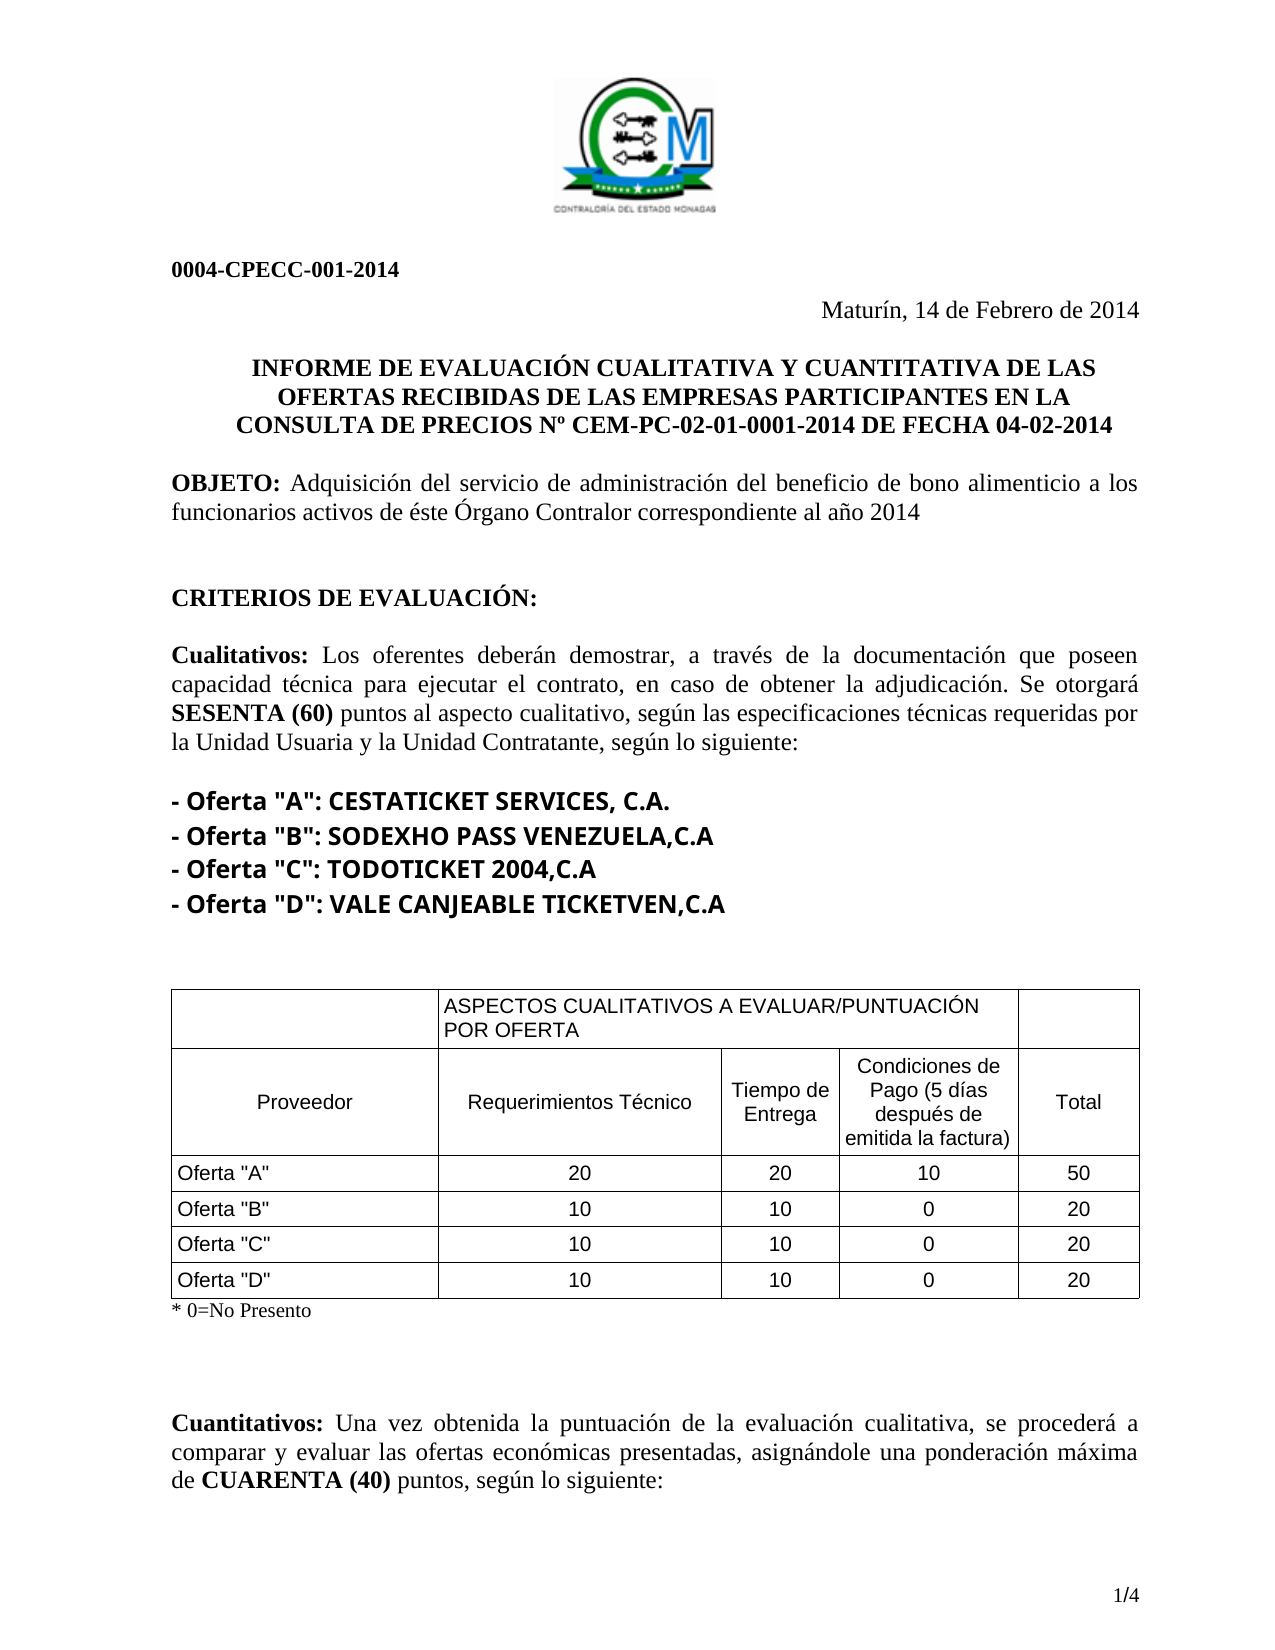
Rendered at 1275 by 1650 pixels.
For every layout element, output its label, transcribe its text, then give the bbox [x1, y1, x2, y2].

text OBJETO: Adquisición del servicio de administración del beneficio de bono alimenticio a los funcionarios activos de éste Órgano Contralor correspondiente al año 2014 [171, 468, 1139, 525]
table_cell 50 [1019, 1156, 1139, 1191]
table_cell 0 [840, 1192, 1018, 1226]
table_cell 10 [722, 1263, 839, 1297]
table_cell 10 [840, 1156, 1018, 1191]
table_cell 20 [1019, 1263, 1139, 1297]
table_cell 0 [840, 1263, 1018, 1297]
table_cell Total [1019, 1049, 1139, 1155]
text Maturín, 14 de Febrero de 2014 [171, 295, 1139, 324]
table_cell 0 [840, 1227, 1018, 1262]
table_cell Oferta "D" [172, 1263, 438, 1297]
table_cell 10 [439, 1192, 721, 1226]
table_cell Tiempo de Entrega [722, 1049, 839, 1155]
table_cell Oferta "C" [172, 1227, 438, 1262]
table_cell 10 [722, 1192, 839, 1226]
table_cell Proveedor [172, 1049, 438, 1155]
table_cell 10 [439, 1227, 721, 1262]
table_cell 10 [722, 1227, 839, 1262]
table_cell Oferta "B" [172, 1192, 438, 1226]
table_cell 20 [722, 1156, 839, 1191]
text INFORME DE EVALUACIÓN CUALITATIVA Y CUANTITATIVA DE LAS OFERTAS RECIBIDAS DE LAS EMPRESAS PARTICIPANTES EN LA CONSULTA DE PRECIOS Nº CEM-PC-02-01-0001-2014 DE FECHA 04-02-2014 [209, 353, 1139, 439]
text CRITERIOS DE EVALUACIÓN: [171, 583, 1139, 612]
table_cell Condiciones de Pago (5 días después de emitida la factura) [840, 1049, 1018, 1155]
text - Oferta "A": CESTATICKET SERVICES, C.A. - Oferta "B": SODEXHO PASS VENEZUELA,C.A - Oferta "C": TODOTICKET 2004,C.A - Oferta "D": VALE CANJEABLE TICKETVEN,C.A [171, 784, 1139, 954]
table_cell 20 [439, 1156, 721, 1191]
text Cuantitativos: Una vez obtenida la puntuación de la evaluación cualitativa, se procederá a comparar y evaluar las ofertas económicas presentadas, asignándole una ponderación máxima de CUARENTA (40) puntos, según lo siguiente: [171, 1408, 1139, 1494]
table_header [1019, 990, 1139, 1048]
table_cell 10 [439, 1263, 721, 1297]
table_header ASPECTOS CUALITATIVOS A EVALUAR/PUNTUACIÓN POR OFERTA [439, 990, 1018, 1048]
table_cell Requerimientos Técnico [439, 1049, 721, 1155]
text 0004-CPECC-001-2014 [171, 257, 1139, 283]
picture [551, 75, 719, 216]
table_cell 20 [1019, 1192, 1139, 1226]
table_header [172, 990, 438, 1048]
text Cualitativos: Los oferentes deberán demostrar, a través de la documentación que poseen capacidad técnica para ejecutar el contrato, en caso de obtener la adjudicación. Se otorgará SESENTA (60) puntos al aspecto cualitativo, según las especificaciones técnicas requeridas por la Unidad Usuaria y la Unidad Contratante, según lo siguiente: [171, 640, 1139, 755]
table_cell Oferta "A" [172, 1156, 438, 1191]
table_cell 20 [1019, 1227, 1139, 1262]
text * 0=No Presento [171, 1299, 1139, 1322]
